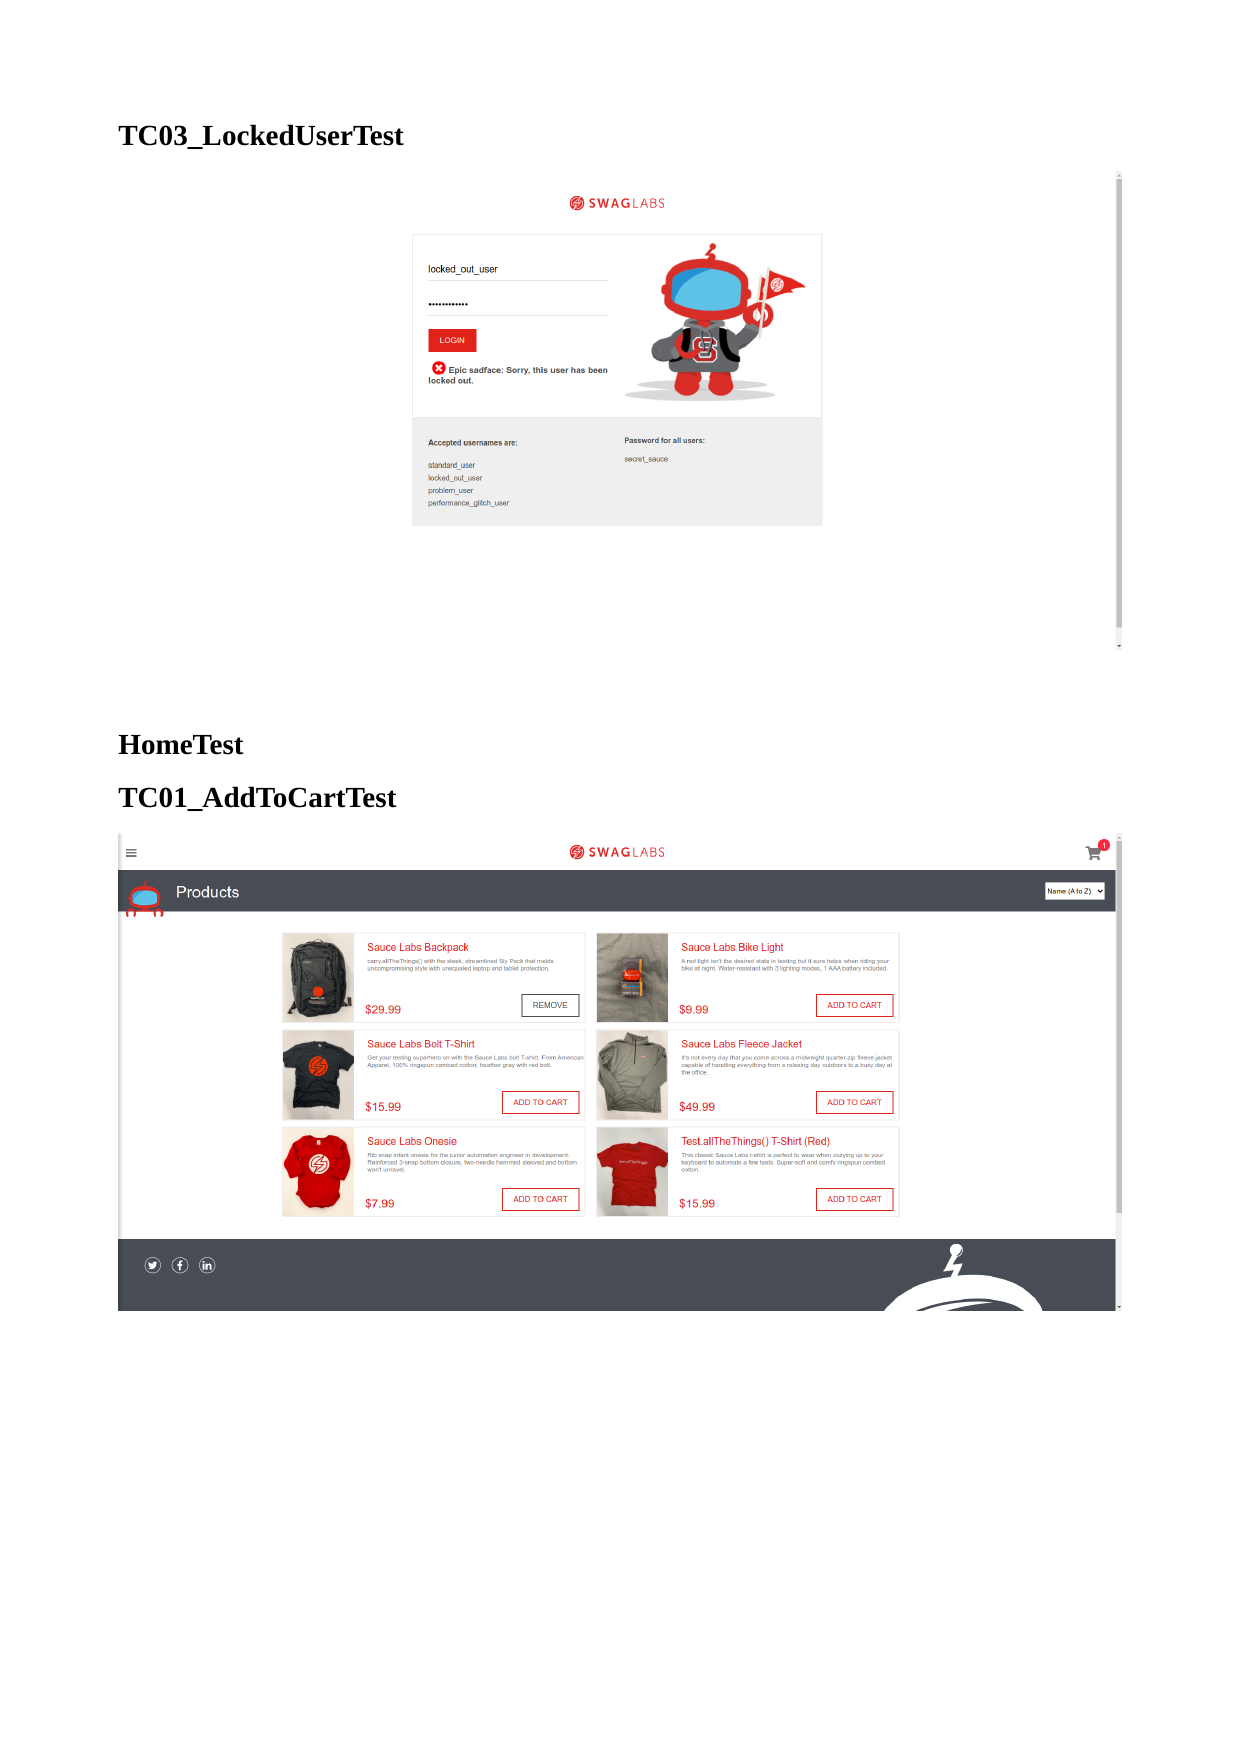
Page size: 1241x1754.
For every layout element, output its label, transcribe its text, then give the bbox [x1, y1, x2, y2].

picture [118, 833, 1123, 1311]
text TC03_LockedUserTest [118, 118, 1122, 152]
picture [118, 171, 1123, 650]
text HomeTest [118, 727, 1122, 760]
text TC01_AddToCartTest [118, 780, 1122, 813]
